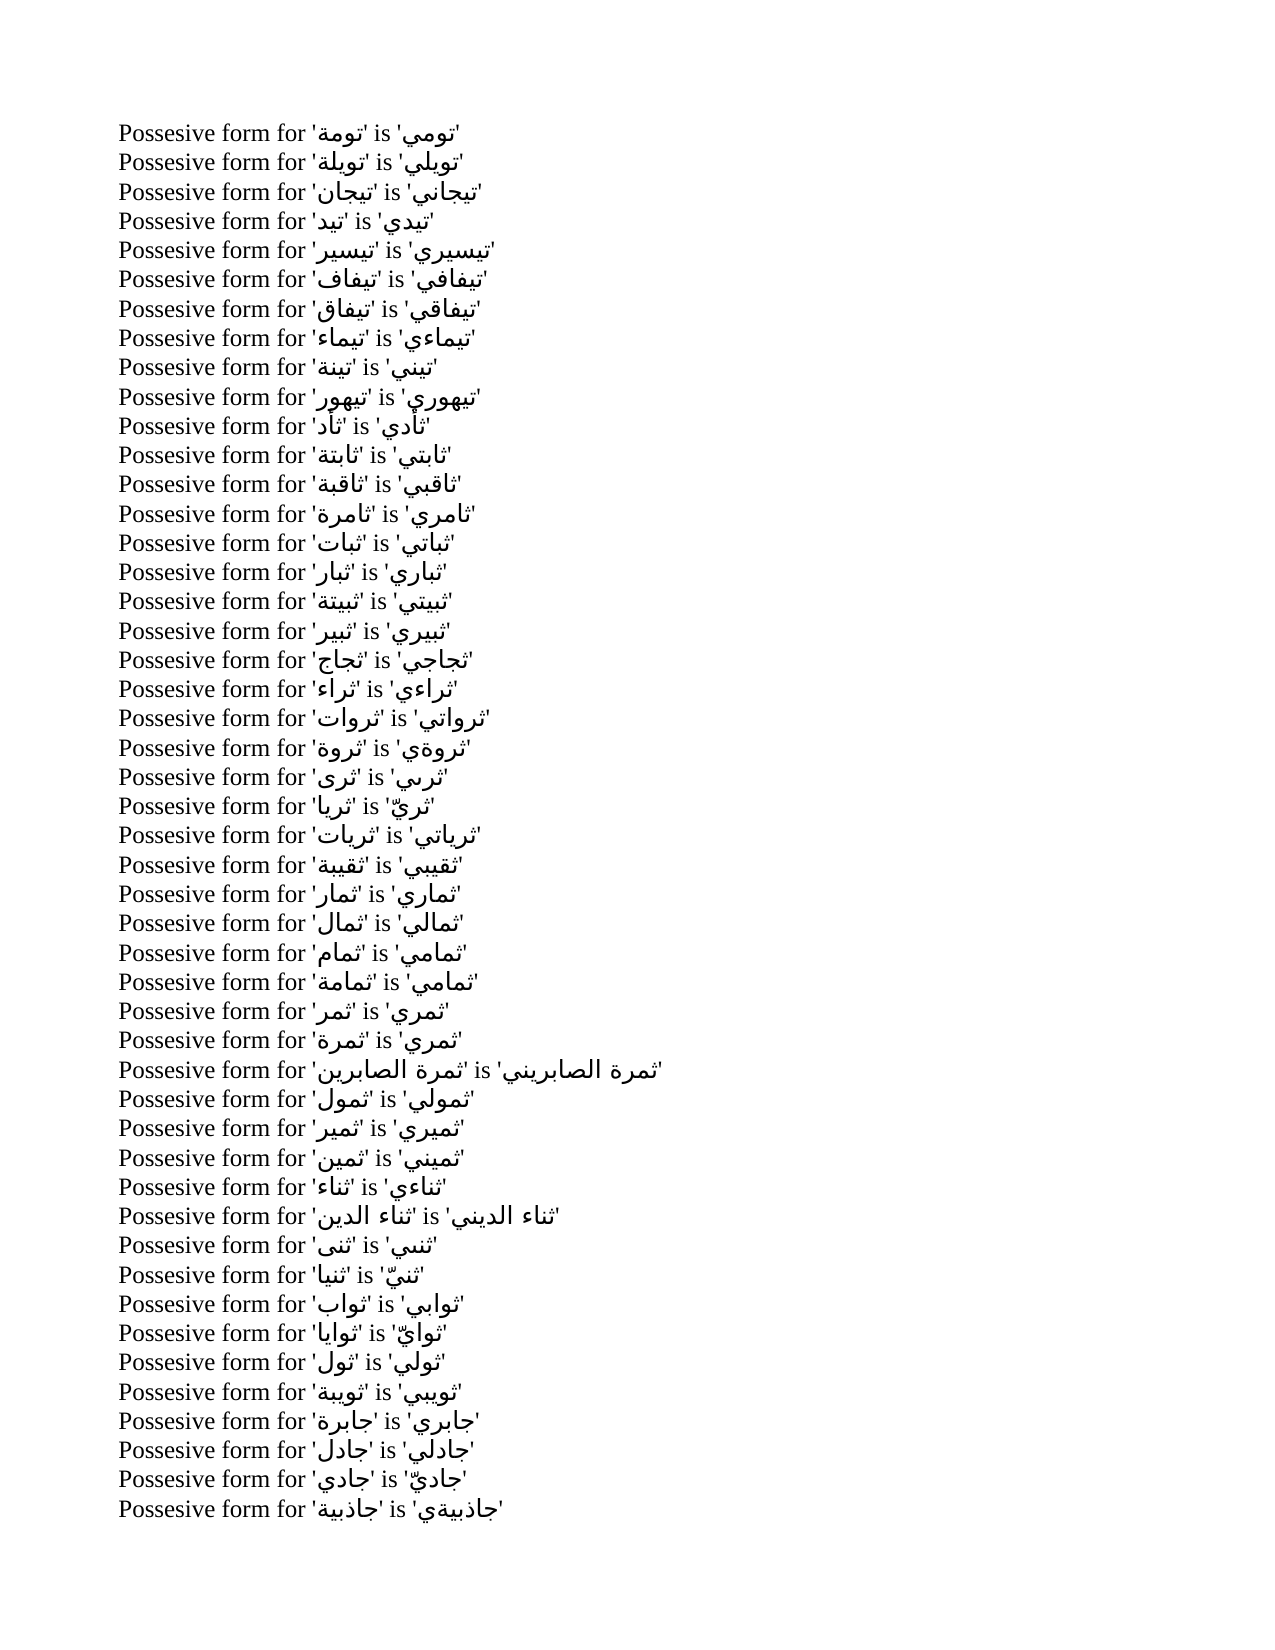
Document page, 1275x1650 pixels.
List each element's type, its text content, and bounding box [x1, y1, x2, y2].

text Possesive form for 'ثمير' is 'ثميري' [118, 1113, 1157, 1143]
text Possesive form for 'ثمار' is 'ثماري' [118, 879, 1157, 908]
text Possesive form for 'ثمامة' is 'ثمامي' [118, 967, 1157, 996]
text Possesive form for 'ثروة' is 'ثروةي' [118, 733, 1157, 762]
text Possesive form for 'ثجاج' is 'ثجاجي' [118, 645, 1157, 674]
text Possesive form for 'تيهور' is 'تيهوري' [118, 382, 1157, 411]
text Possesive form for 'ثمام' is 'ثمامي' [118, 938, 1157, 967]
text Possesive form for 'ثنى' is 'ثنىي' [118, 1230, 1157, 1260]
text Possesive form for 'جابرة' is 'جابري' [118, 1406, 1157, 1435]
text Possesive form for 'تيماء' is 'تيماءي' [118, 323, 1157, 352]
text Possesive form for 'تيجان' is 'تيجاني' [118, 177, 1157, 206]
text Possesive form for 'ثبات' is 'ثباتي' [118, 528, 1157, 557]
text Possesive form for 'تيسير' is 'تيسيري' [118, 235, 1157, 264]
text Possesive form for 'ثامرة' is 'ثامري' [118, 499, 1157, 528]
text Possesive form for 'جادي' is 'جاديّ' [118, 1464, 1157, 1494]
text Possesive form for 'ثمرة الصابرين' is 'ثمرة الصابريني' [118, 1055, 1157, 1084]
text Possesive form for 'ثريات' is 'ثرياتي' [118, 821, 1157, 850]
text Possesive form for 'ثواب' is 'ثوابي' [118, 1289, 1157, 1318]
text Possesive form for 'ثمول' is 'ثمولي' [118, 1084, 1157, 1113]
text Possesive form for 'ثروات' is 'ثرواتي' [118, 703, 1157, 733]
text Possesive form for 'ثاقبة' is 'ثاقبي' [118, 469, 1157, 499]
text Possesive form for 'ثويبة' is 'ثويبي' [118, 1377, 1157, 1406]
text Possesive form for 'ثريا' is 'ثريّ' [118, 791, 1157, 821]
text Possesive form for 'تيد' is 'تيدي' [118, 206, 1157, 235]
text Possesive form for 'ثمرة' is 'ثمري' [118, 1026, 1157, 1055]
text Possesive form for 'ثبير' is 'ثبيري' [118, 616, 1157, 645]
text Possesive form for 'ثأد' is 'ثأدي' [118, 411, 1157, 440]
text Possesive form for 'جادل' is 'جادلي' [118, 1435, 1157, 1464]
text Possesive form for 'ثناء' is 'ثناءي' [118, 1172, 1157, 1201]
text Possesive form for 'ثناء الدين' is 'ثناء الديني' [118, 1201, 1157, 1230]
text Possesive form for 'تينة' is 'تيني' [118, 352, 1157, 382]
text Possesive form for 'ثراء' is 'ثراءي' [118, 674, 1157, 703]
text Possesive form for 'ثرى' is 'ثرىي' [118, 762, 1157, 791]
text Possesive form for 'ثقيبة' is 'ثقيبي' [118, 850, 1157, 879]
text Possesive form for 'تويلة' is 'تويلي' [118, 147, 1157, 177]
text Possesive form for 'ثمين' is 'ثميني' [118, 1143, 1157, 1172]
text Possesive form for 'تومة' is 'تومي' [118, 118, 1157, 147]
text Possesive form for 'ثول' is 'ثولي' [118, 1347, 1157, 1377]
text Possesive form for 'ثوايا' is 'ثوايّ' [118, 1318, 1157, 1347]
text Possesive form for 'تيفاف' is 'تيفافي' [118, 264, 1157, 294]
text Possesive form for 'تيفاق' is 'تيفاقي' [118, 294, 1157, 323]
text Possesive form for 'ثابتة' is 'ثابتي' [118, 440, 1157, 469]
text Possesive form for 'ثبيتة' is 'ثبيتي' [118, 586, 1157, 616]
text Possesive form for 'ثمال' is 'ثمالي' [118, 908, 1157, 938]
text Possesive form for 'ثمر' is 'ثمري' [118, 996, 1157, 1026]
text Possesive form for 'ثنيا' is 'ثنيّ' [118, 1260, 1157, 1289]
text Possesive form for 'جاذبية' is 'جاذبيةي' [118, 1494, 1157, 1523]
text Possesive form for 'ثبار' is 'ثباري' [118, 557, 1157, 586]
